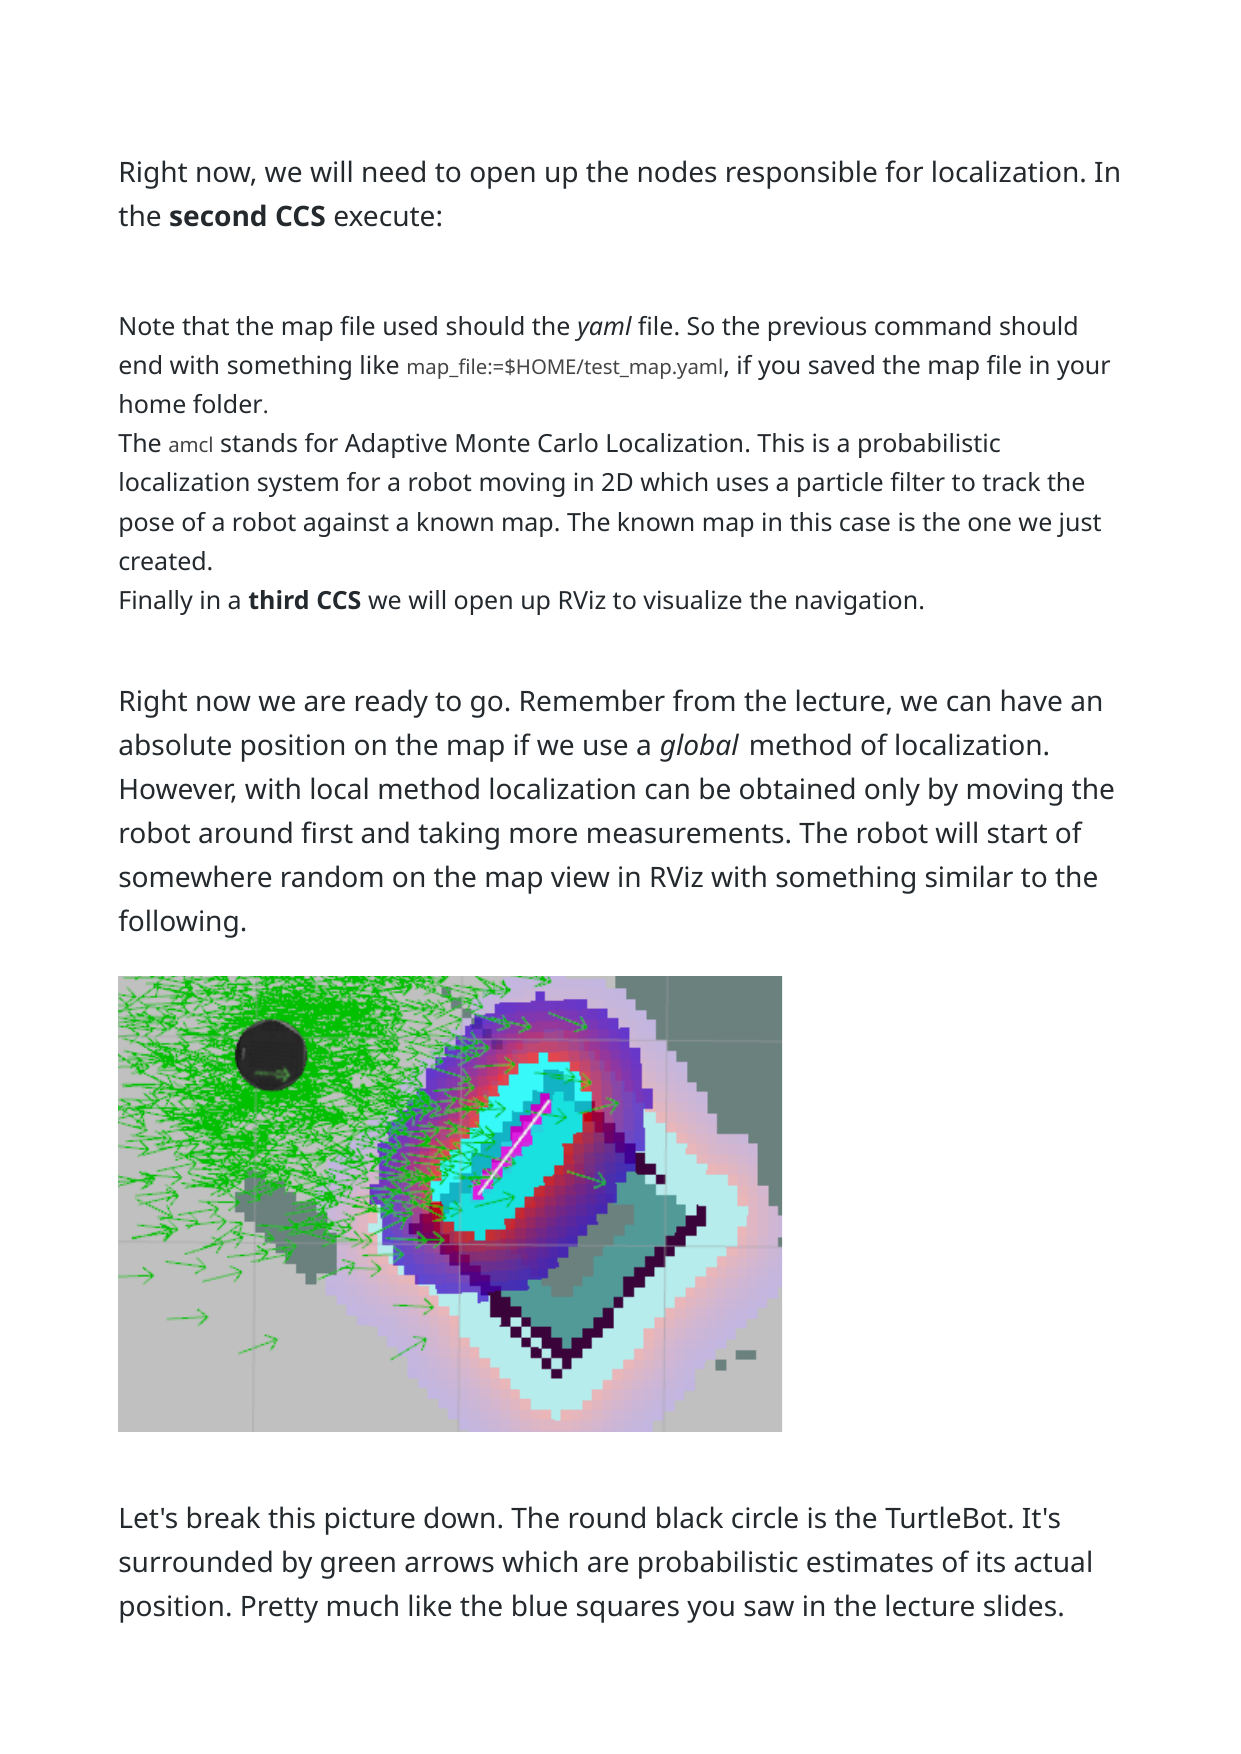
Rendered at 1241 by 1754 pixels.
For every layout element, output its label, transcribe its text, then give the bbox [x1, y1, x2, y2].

text The amcl stands for Adaptive Monte Carlo Localization. This is a probabilistic localization system for a robot moving in 2D which uses a particle filter to track the pose of a robot against a known map. The known map in this case is the one we just created. [118, 426, 1122, 577]
text Note that the map file used should the yaml file. So the previous command should end with something like map_file:=$HOME/test_map.yaml, if you saved the map file in your home folder. [118, 308, 1122, 421]
text Right now, we will need to open up the nodes responsible for localization. In the second CCS execute: [118, 152, 1122, 234]
text $ roslaunch turtlebot_rviz_launchers view_navigation.launch [118, 647, 1122, 681]
text $ roslaunch turtlebot_gazebo amcl_demo.launch map_file:=$HOME/<directory of map>/test_map.yaml [118, 240, 1122, 308]
text $ roslaunch turtlebot_gazebo turtlebot_world.launch [118, 118, 1122, 152]
text Finally in a third CCS we will open up RViz to visualize the navigation. [118, 583, 1122, 617]
picture [118, 976, 783, 1432]
text Right now we are ready to go. Remember from the lecture, we can have an absolute position on the map if we use a global method of localization. However, with local method localization can be obtained only by moving the robot around first and taking more measurements. The robot will start of somewhere random on the map view in RViz with something similar to the following. [118, 681, 1122, 939]
text Let's break this picture down. The round black circle is the TurtleBot. It's surrounded by green arrows which are probabilistic estimates of its actual position. Pretty much like the blue squares you saw in the lecture slides. [118, 1498, 1122, 1624]
